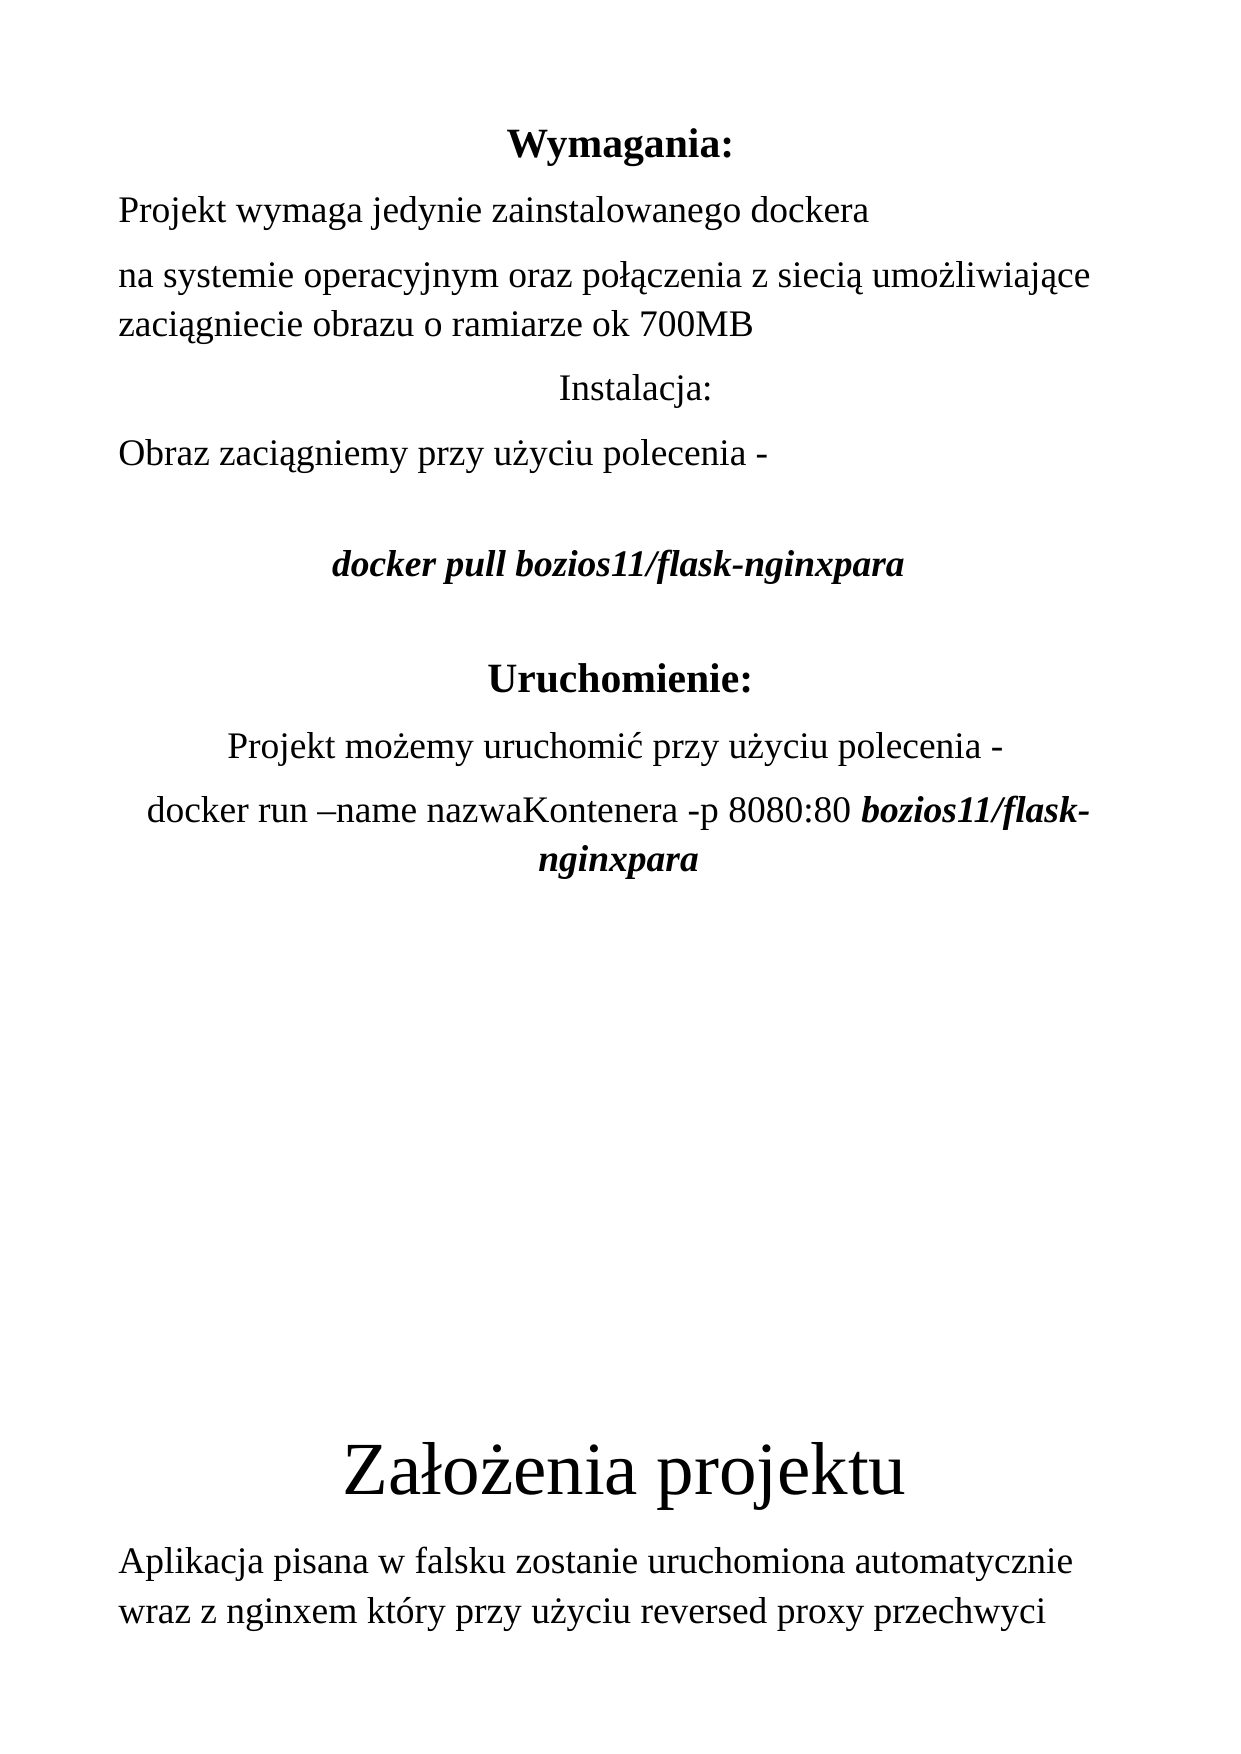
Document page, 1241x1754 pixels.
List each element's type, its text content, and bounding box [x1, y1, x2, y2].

text na systemie operacyjnym oraz połączenia z siecią umożliwiające zaciągniecie obrazu o ramiarze ok 700MB [118, 252, 1122, 345]
text docker pull bozios11/flask-nginxpara [118, 542, 1122, 585]
text Aplikacja pisana w falsku zostanie uruchomiona automatycznie wraz z nginxem który przy użyciu reversed proxy przechwyci [118, 1538, 1122, 1631]
text Uruchomienie: [118, 653, 1122, 701]
text Instalacja: [118, 366, 1122, 409]
text Projekt wymaga jedynie zainstalowanego dockera [118, 188, 1122, 231]
text docker run –name nazwaKontenera -p 8080:80 bozios11/flask-nginxpara [118, 787, 1122, 880]
text Wymagania: [118, 118, 1122, 166]
text Założenia projektu [118, 1425, 1122, 1511]
text Obraz zaciągniemy przy użyciu polecenia - [118, 430, 1122, 473]
text Projekt możemy uruchomić przy użyciu polecenia - [118, 723, 1122, 766]
